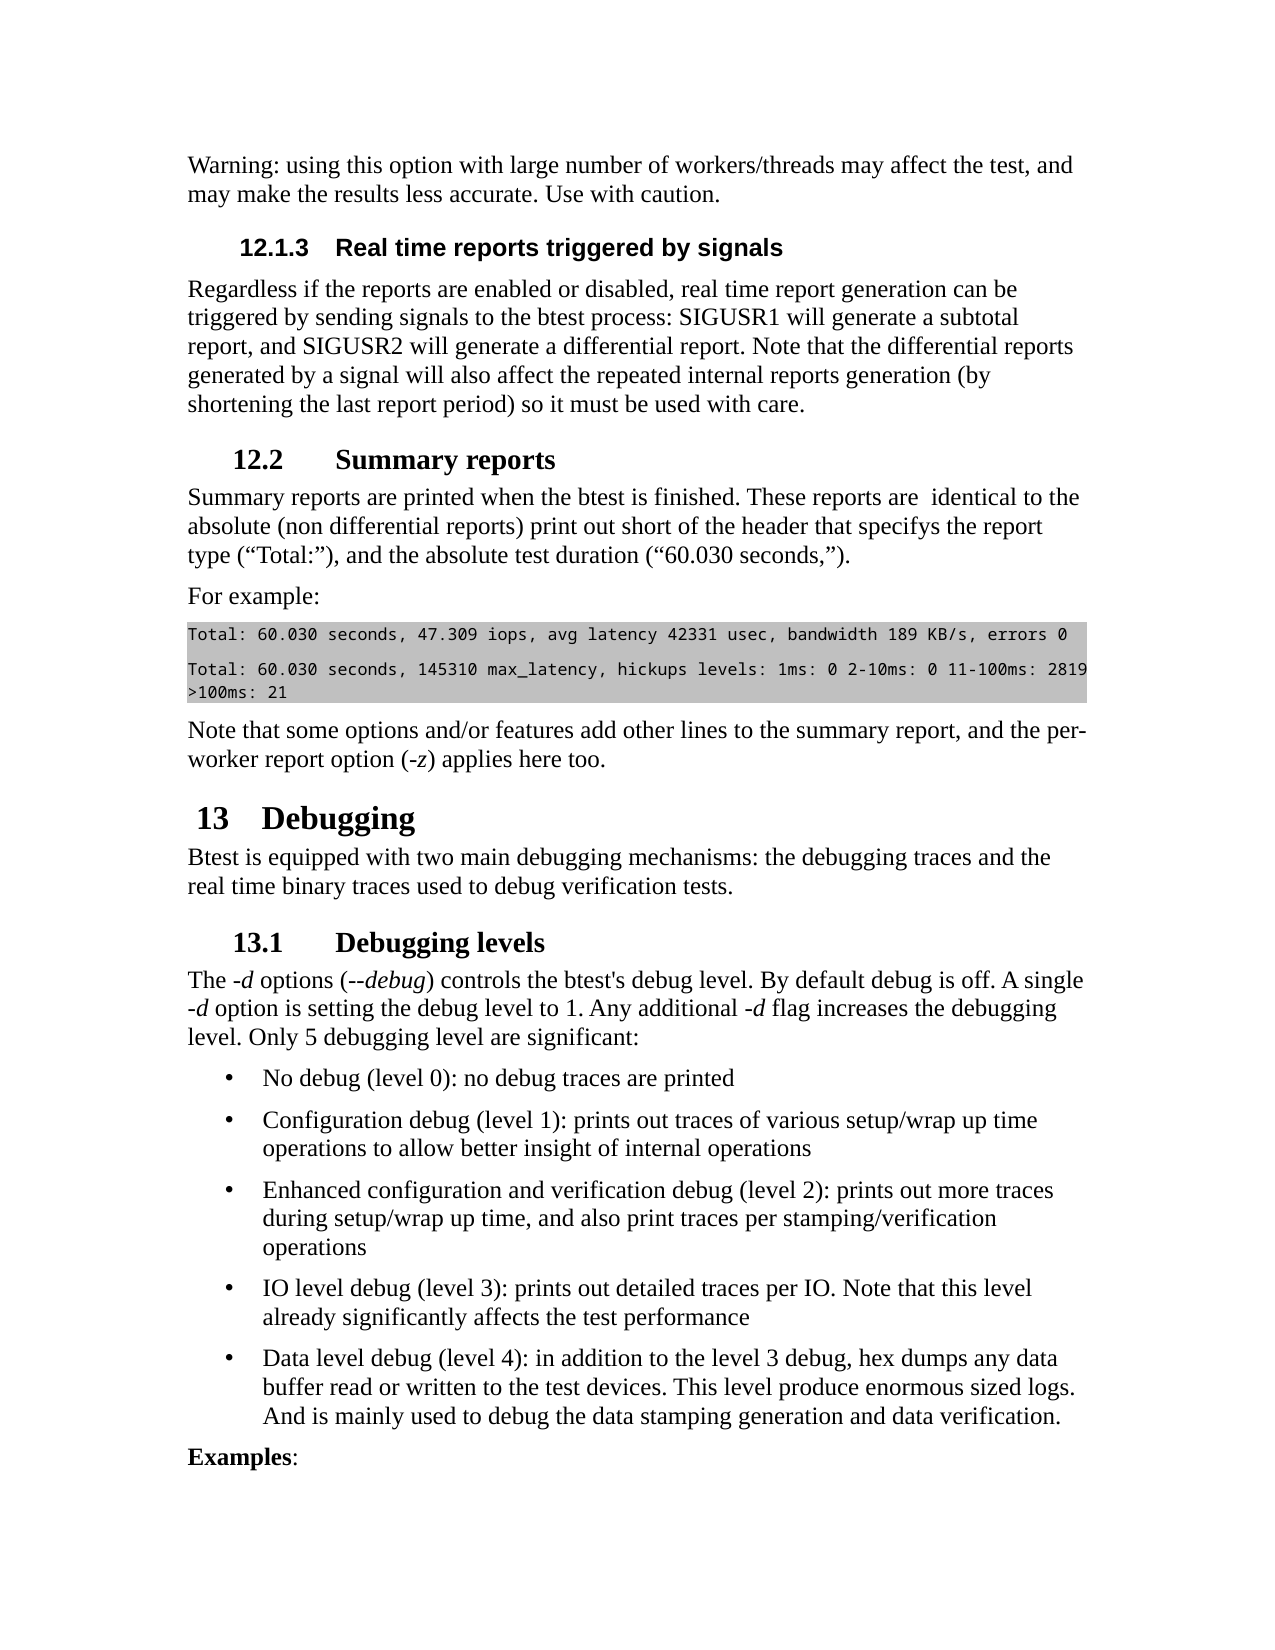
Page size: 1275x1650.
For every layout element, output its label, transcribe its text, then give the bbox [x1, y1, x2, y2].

list Enhanced configuration and verification debug (level 2): prints out more traces during setup/wrap up time, and also print traces per stamping/verification operations [225, 1175, 1087, 1261]
subtitle Real time reports triggered by signals [232, 232, 1087, 261]
text Summary reports are printed when the btest is finished. These reports are identical to the absolute (non differential reports) print out short of the header that specifys the report type (“Total:”), and the absolute test duration (“60.030 seconds,”). [187, 482, 1087, 568]
subtitle Debugging [187, 798, 1087, 836]
subtitle Debugging levels [225, 925, 1087, 958]
text Total: 60.030 seconds, 47.309 iops, avg latency 42331 usec, bandwidth 189 KB/s, errors 0 [187, 622, 1087, 645]
text Btest is equipped with two main debugging mechanisms: the debugging traces and the real time binary traces used to debug verification tests. [187, 842, 1087, 900]
text Note that some options and/or features add other lines to the summary report, and the per-worker report option (-z) applies here too. [187, 715, 1087, 773]
subtitle Summary reports [225, 442, 1087, 476]
text Regardless if the reports are enabled or disabled, real time report generation can be triggered by sending signals to the btest process: SIGUSR1 will generate a subtotal report, and SIGUSR2 will generate a differential report. Note that the differential reports generated by a signal will also affect the repeated internal reports generation (by shortening the last report period) so it must be used with care. [187, 274, 1087, 417]
text Warning: using this option with large number of workers/threads may affect the test, and may make the results less accurate. Use with caution. [187, 150, 1087, 207]
text Examples: [187, 1442, 1087, 1471]
list Data level debug (level 4): in addition to the level 3 debug, hex dumps any data buffer read or written to the test devices. This level produce enormous sized logs. And is mainly used to debug the data stamping generation and data verification. [225, 1343, 1087, 1430]
list Configuration debug (level 1): prints out traces of various setup/wrap up time operations to allow better insight of internal operations [225, 1105, 1087, 1162]
list IO level debug (level 3): prints out detailed traces per IO. Note that this level already significantly affects the test performance [225, 1273, 1087, 1331]
list No debug (level 0): no debug traces are printed [225, 1063, 1087, 1092]
text The -d options (--debug) controls the btest's debug level. By default debug is off. A single -d option is setting the debug level to 1. Any additional -d flag increases the debugging level. Only 5 debugging level are significant: [187, 965, 1087, 1051]
text For example: [187, 581, 1087, 610]
text Total: 60.030 seconds, 145310 max_latency, hickups levels: 1ms: 0 2-10ms: 0 11-100ms: 2819 >100ms: 21 [187, 657, 1087, 703]
